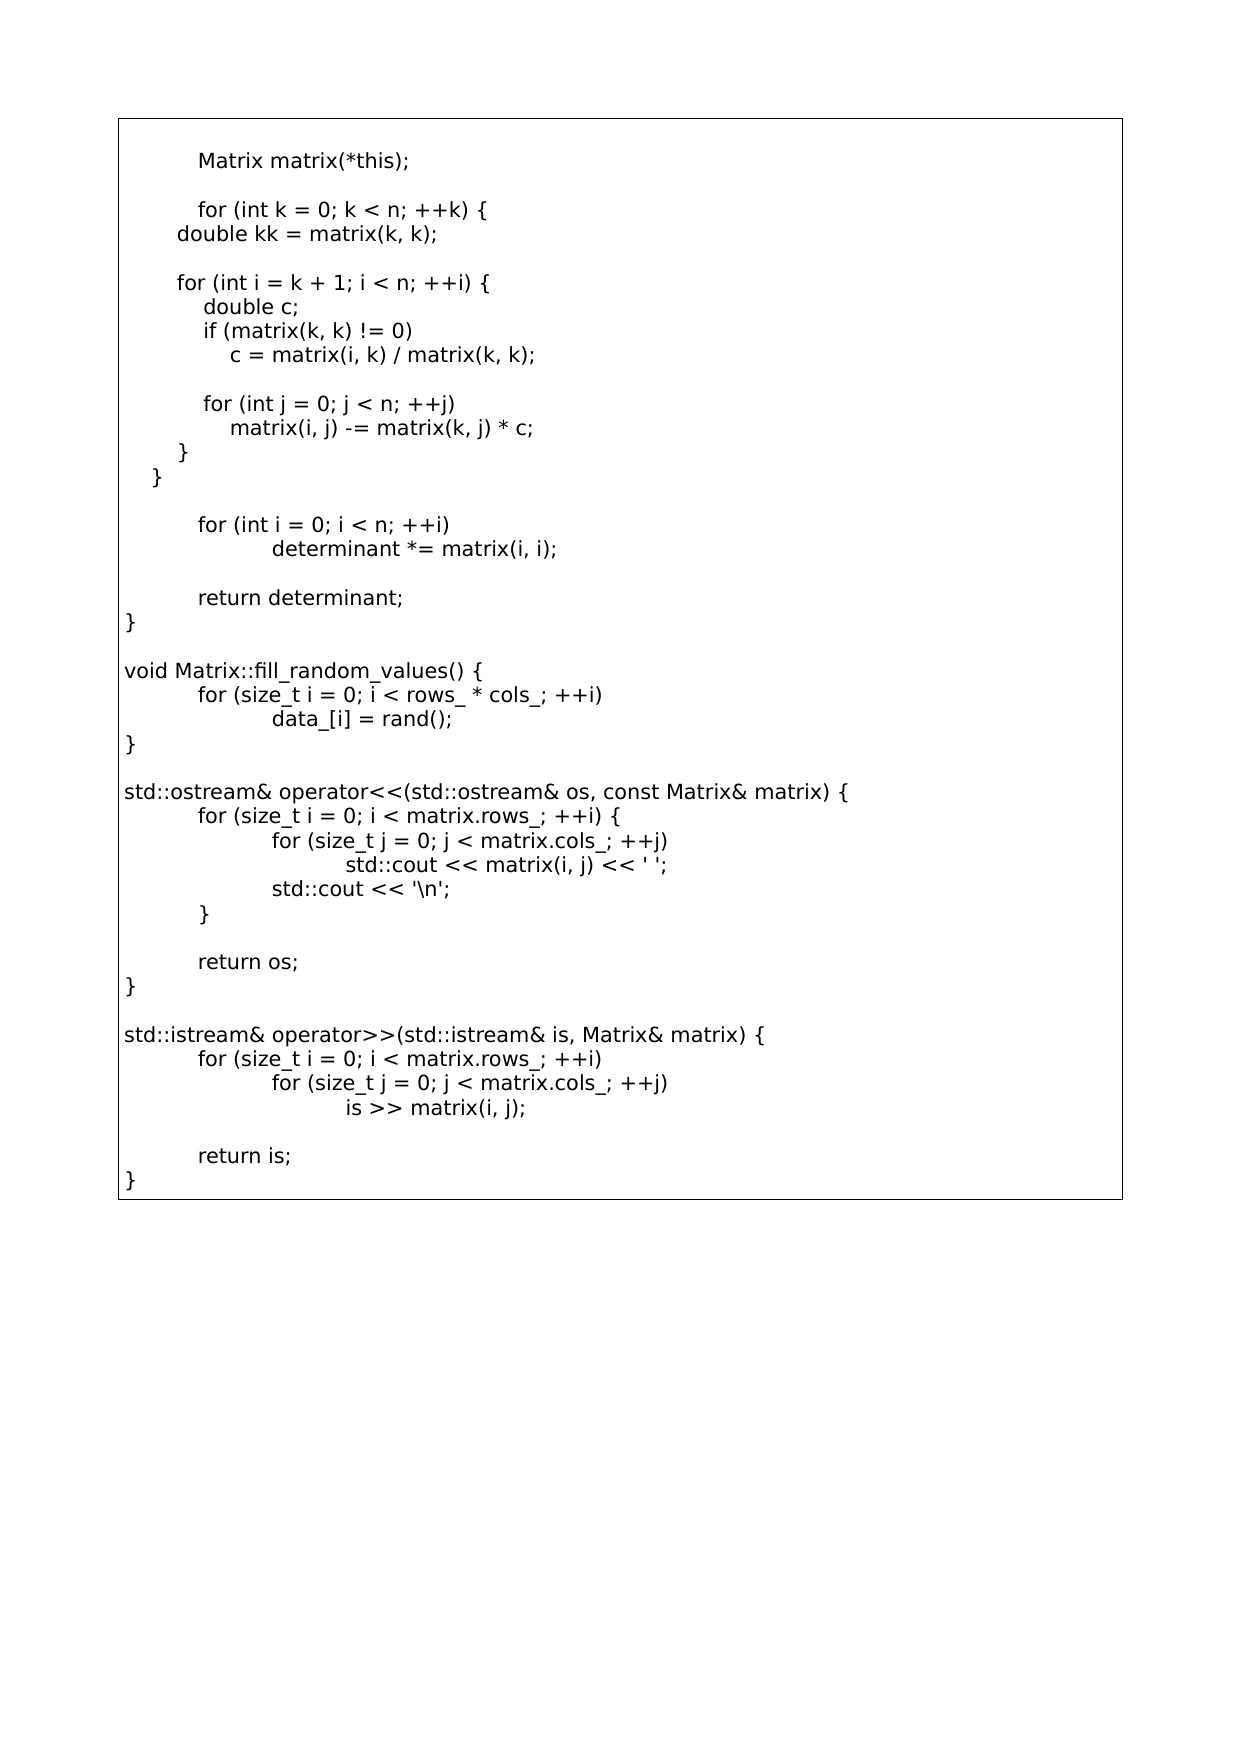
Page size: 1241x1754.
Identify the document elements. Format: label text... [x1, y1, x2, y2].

table_header Matrix matrix(*this); for (int k = 0; k < n; ++k) { double kk = matrix(k, k); for (int i = k + 1; i < n; ++i) { double c; if (matrix(k, k) != 0) c = matrix(i, k) / matrix(k, k); for (int j = 0; j < n; ++j) matrix(i, j) -= matrix(k, j) * c; } } for (int i = 0; i < n; ++i) determinant *= matrix(i, i); return determinant; } void Matrix::fill_random_values() { for (size_t i = 0; i < rows_ * cols_; ++i) data_[i] = rand(); } std::ostream& operator<<(std::ostream& os, const Matrix& matrix) { for (size_t i = 0; i < matrix.rows_; ++i) { for (size_t j = 0; j < matrix.cols_; ++j) std::cout << matrix(i, j) << ' '; std::cout << '\n'; } return os; } std::istream& operator>>(std::istream& is, Matrix& matrix) { for (size_t i = 0; i < matrix.rows_; ++i) for (size_t j = 0; j < matrix.cols_; ++j) is >> matrix(i, j); return is; } [119, 119, 1122, 1198]
